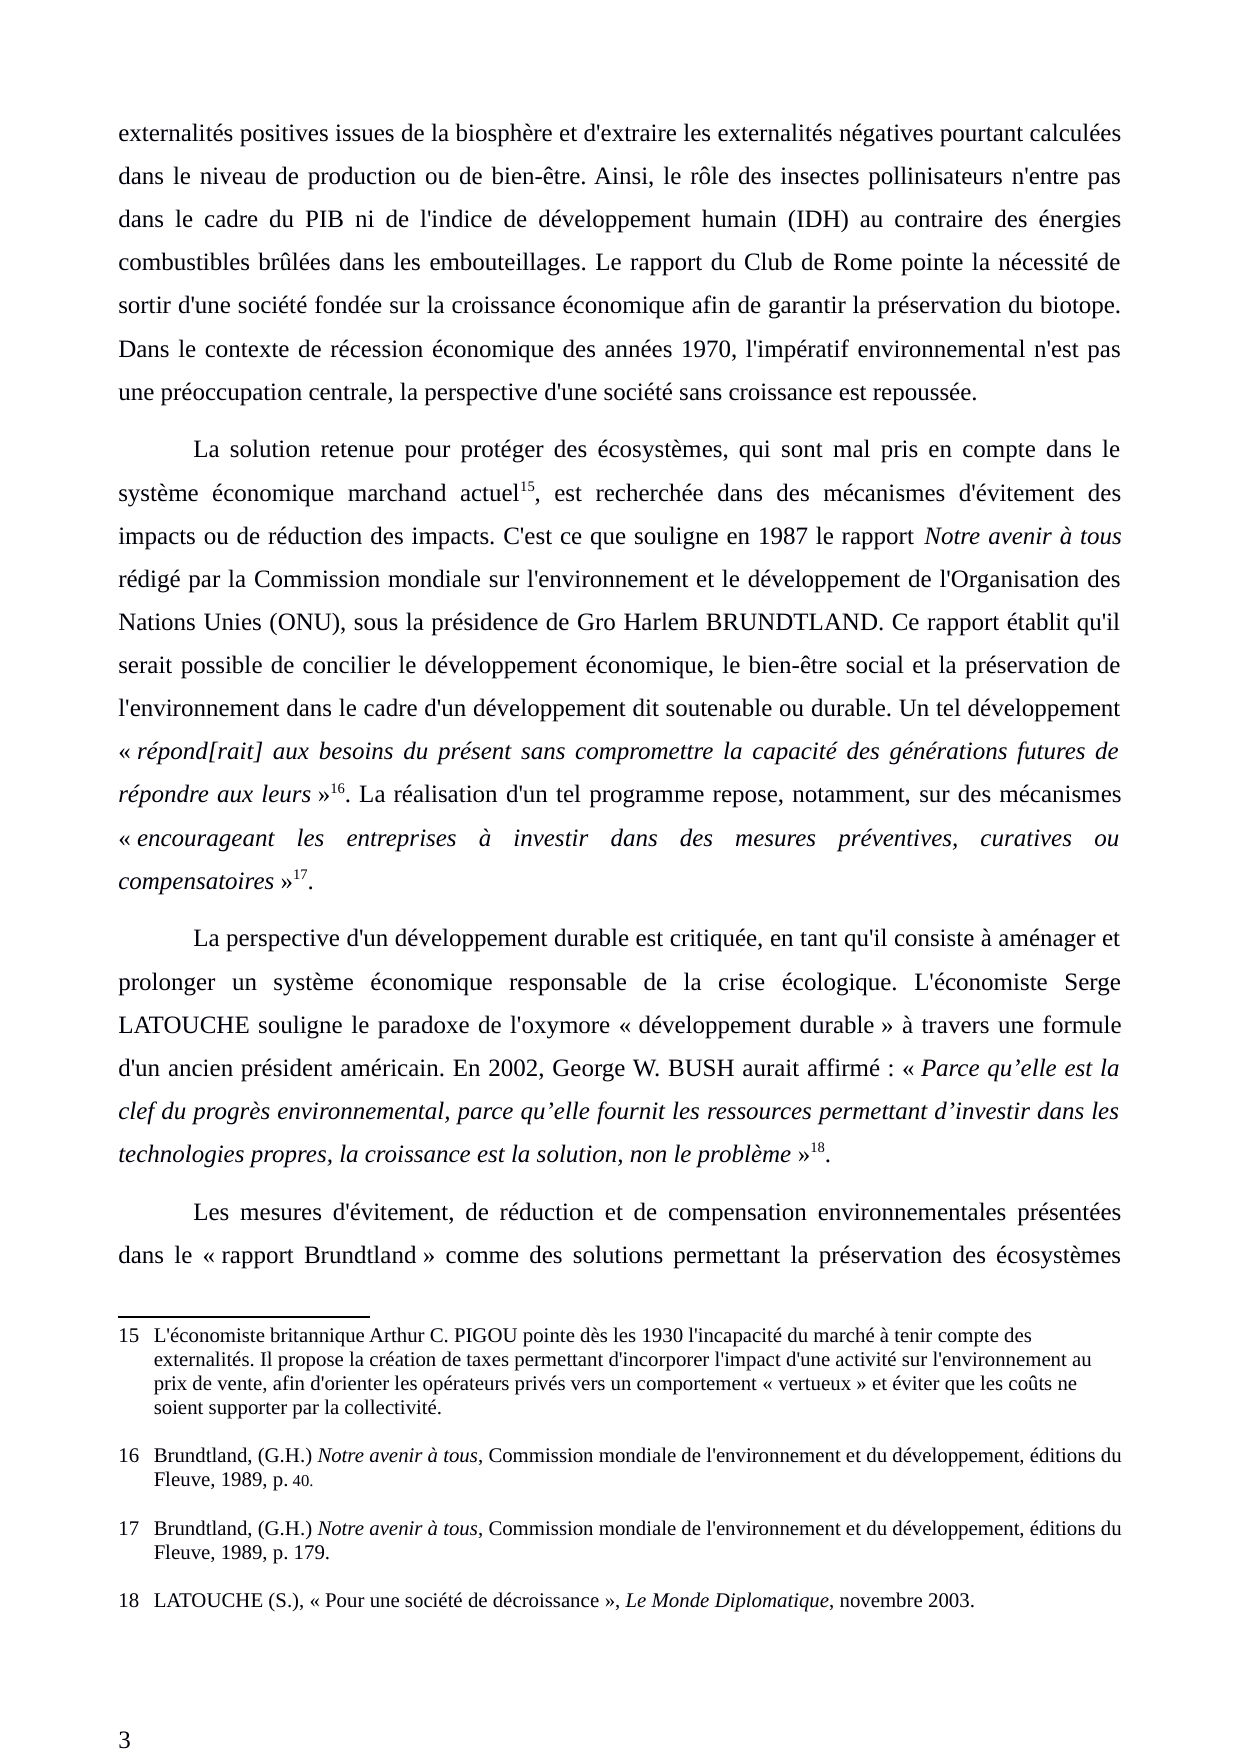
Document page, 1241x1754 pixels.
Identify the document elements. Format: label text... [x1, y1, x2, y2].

text La perspective d'un développement durable est critiquée, en tant qu'il consiste à aménager et prolonger un système économique responsable de la crise écologique. L'économiste Serge LATOUCHE souligne le paradoxe de l'oxymore « développement durable » à travers une formule d'un ancien président américain. En 2002, George W. BUSH aurait affirmé : « Parce qu’elle est la clef du progrès environnemental, parce qu’elle fournit les ressources permettant d’investir dans les technologies propres, la croissance est la solution, non le problème ». [118, 923, 1122, 1168]
text externalités positives issues de la biosphère et d'extraire les externalités négatives pourtant calculées dans le niveau de production ou de bien-être. Ainsi, le rôle des insectes pollinisateurs n'entre pas dans le cadre du PIB ni de l'indice de développement humain (IDH) au contraire des énergies combustibles brûlées dans les embouteillages. Le rapport du Club de Rome pointe la nécessité de sortir d'une société fondée sur la croissance économique afin de garantir la préservation du biotope. Dans le contexte de récession économique des années 1970, l'impératif environnemental n'est pas une préoccupation centrale, la perspective d'une société sans croissance est repoussée. [118, 118, 1122, 406]
text Les mesures d'évitement, de réduction et de compensation environnementales présentées dans le « rapport Brundtland » comme des solutions permettant la préservation des écosystèmes [118, 1197, 1122, 1269]
text LATOUCHE (S.), « Pour une société de décroissance », Le Monde Diplomatique, novembre 2003. [118, 1588, 1122, 1612]
text Brundtland, (G.H.) Notre avenir à tous, Commission mondiale de l'environnement et du développement, éditions du Fleuve, 1989, p. 179. [118, 1516, 1122, 1564]
text Brundtland, (G.H.) Notre avenir à tous, Commission mondiale de l'environnement et du développement, éditions du Fleuve, 1989, p. 40. [118, 1443, 1122, 1491]
text La solution retenue pour protéger des écosystèmes, qui sont mal pris en compte dans le système économique marchand actuel, est recherchée dans des mécanismes d'évitement des impacts ou de réduction des impacts. C'est ce que souligne en 1987 le rapport Notre avenir à tous rédigé par la Commission mondiale sur l'environnement et le développement de l'Organisation des Nations Unies (ONU), sous la présidence de Gro Harlem BRUNDTLAND. Ce rapport établit qu'il serait possible de concilier le développement économique, le bien-être social et la préservation de l'environnement dans le cadre d'un développement dit soutenable ou durable. Un tel développement « répond[rait] aux besoins du présent sans compromettre la capacité des générations futures de répondre aux leurs ». La réalisation d'un tel programme repose, notamment, sur des mécanismes « encourageant les entreprises à investir dans des mesures préventives, curatives ou compensatoires ». [118, 434, 1122, 894]
text L'économiste britannique Arthur C. PIGOU pointe dès les 1930 l'incapacité du marché à tenir compte des externalités. Il propose la création de taxes permettant d'incorporer l'impact d'une activité sur l'environnement au prix de vente, afin d'orienter les opérateurs privés vers un comportement « vertueux » et éviter que les coûts ne soient supporter par la collectivité. [118, 1323, 1122, 1419]
